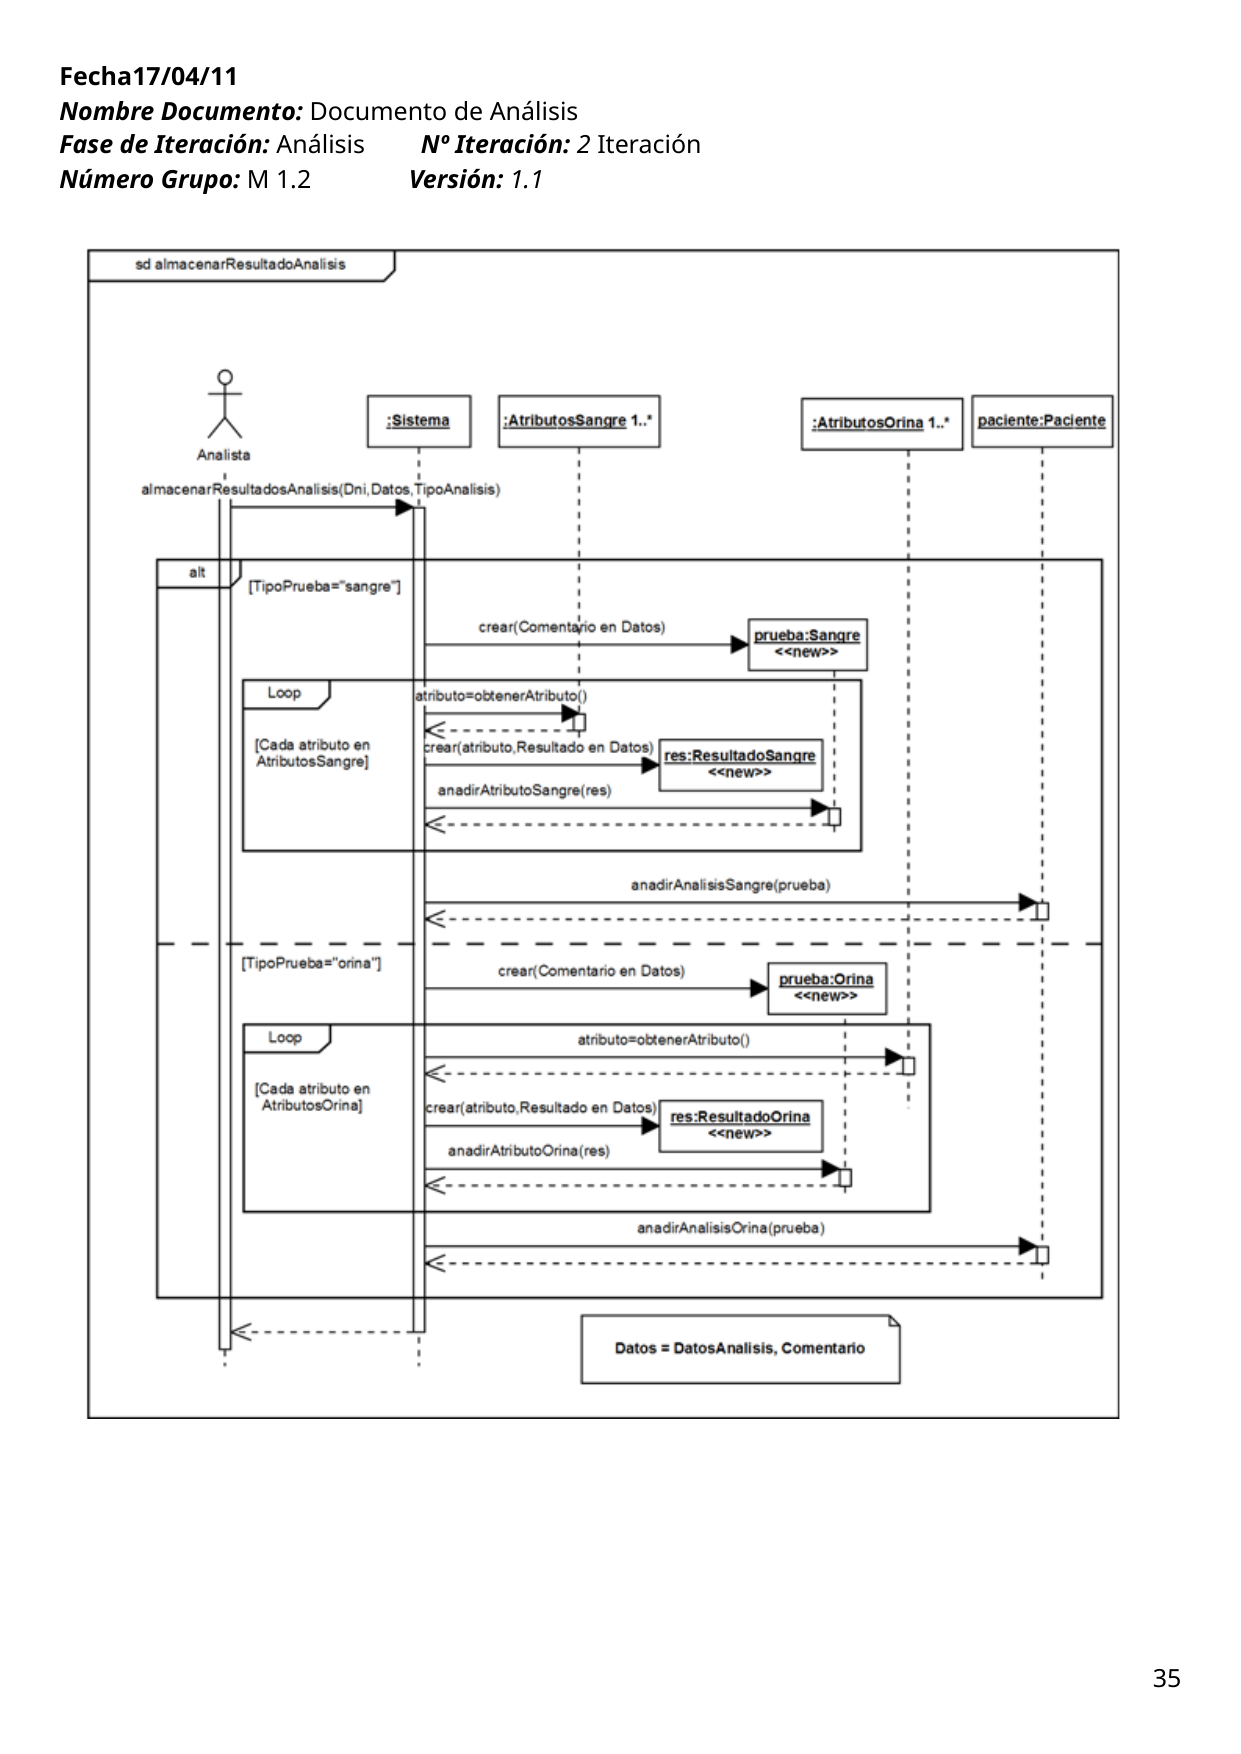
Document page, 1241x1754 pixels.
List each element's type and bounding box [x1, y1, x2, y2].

picture [86, 248, 1120, 1419]
